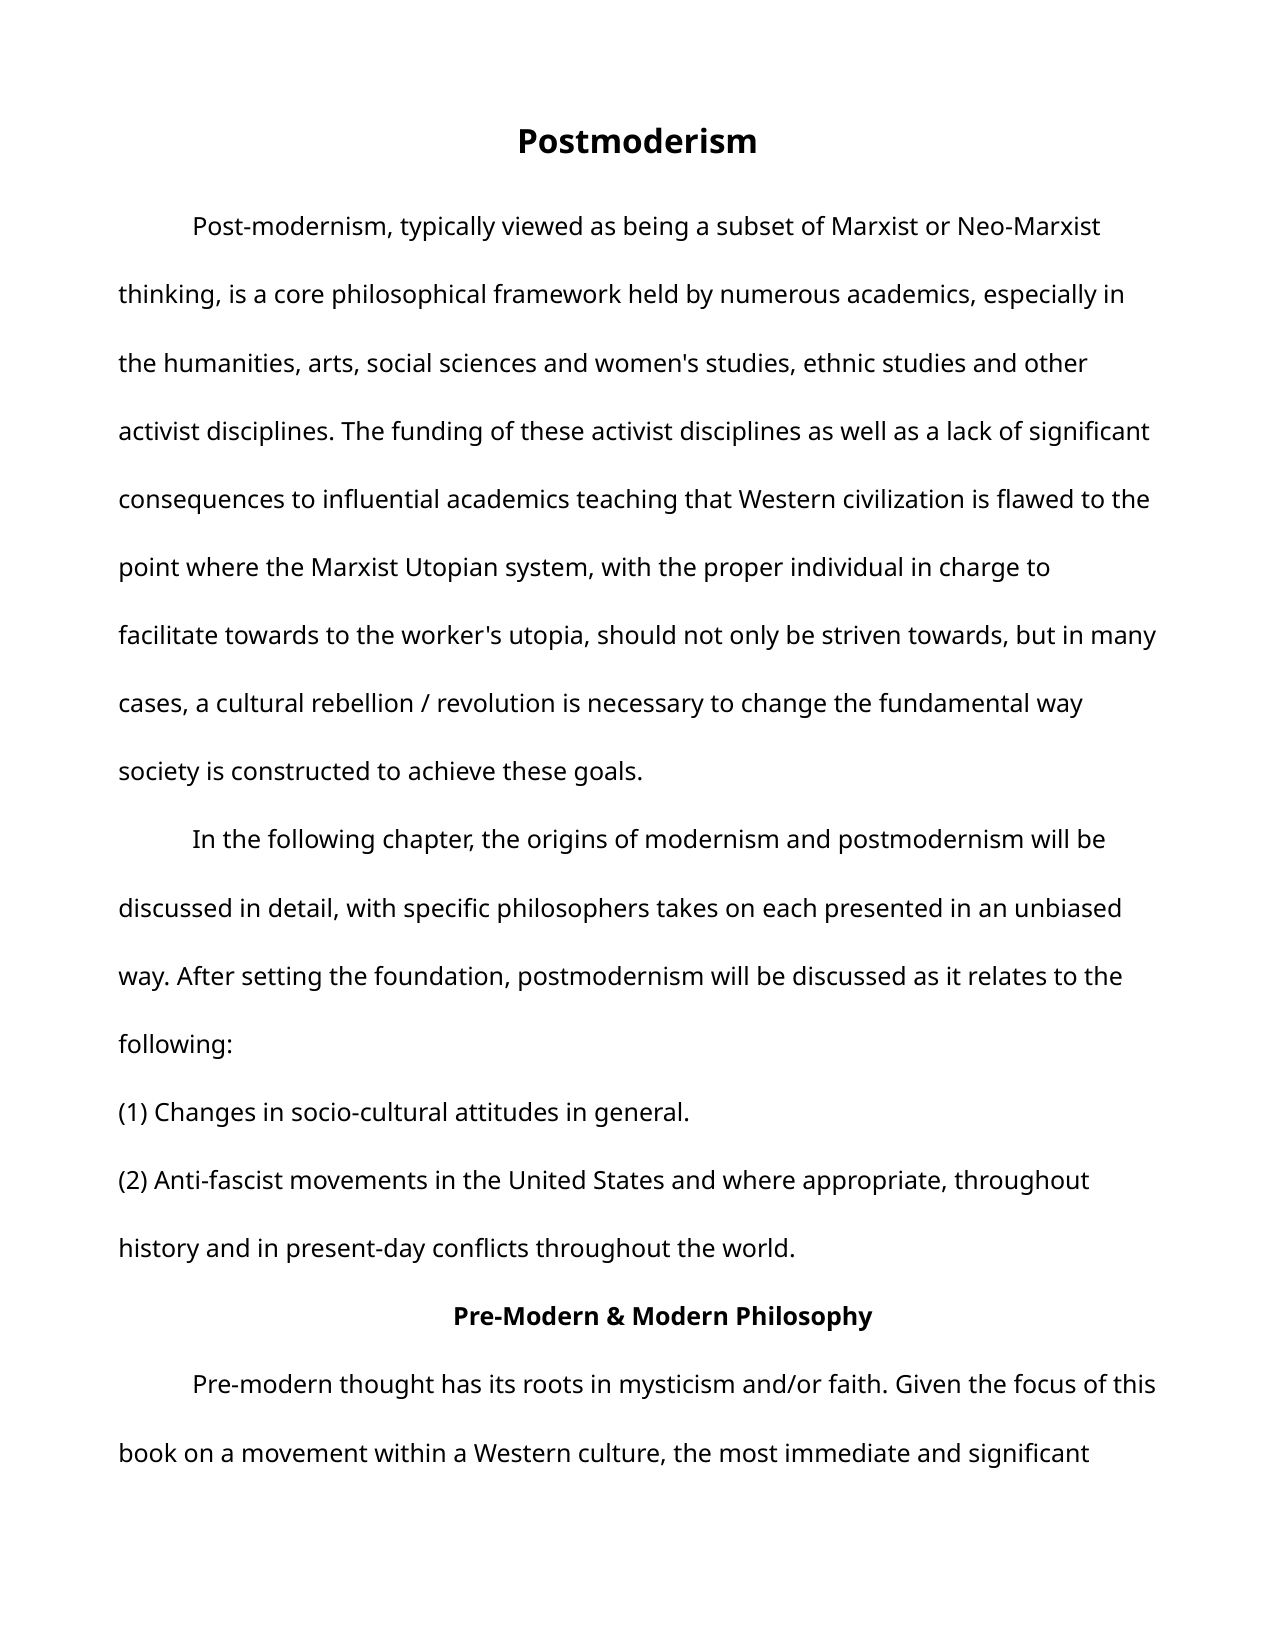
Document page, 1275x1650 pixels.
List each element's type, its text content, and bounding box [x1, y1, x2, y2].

text Postmoderism [118, 118, 1157, 163]
text Pre-Modern & Modern Philosophy [118, 1299, 1157, 1333]
text Pre-modern thought has its roots in mysticism and/or faith. Given the focus of this book on a movement within a Western culture, the most immediate and significant [118, 1367, 1157, 1469]
text (1) Changes in socio-cultural attitudes in general. [118, 1094, 1157, 1129]
text Post-modernism, typically viewed as being a subset of Marxist or Neo-Marxist thinking, is a core philosophical framework held by numerous academics, especially in the humanities, arts, social sciences and women's studies, ethnic studies and other activist disciplines. The funding of these activist disciplines as well as a lack of significant consequences to influential academics teaching that Western civilization is flawed to the point where the Marxist Utopian system, with the proper individual in charge to facilitate towards to the worker's utopia, should not only be striven towards, but in many cases, a cultural rebellion / revolution is necessary to change the fundamental way society is constructed to achieve these goals. [118, 209, 1157, 788]
text In the following chapter, the origins of modernism and postmodernism will be discussed in detail, with specific philosophers takes on each presented in an unbiased way. After setting the foundation, postmodernism will be discussed as it relates to the following: [118, 822, 1157, 1061]
text (2) Anti-fascist movements in the United States and where appropriate, throughout history and in present-day conflicts throughout the world. [118, 1163, 1157, 1265]
